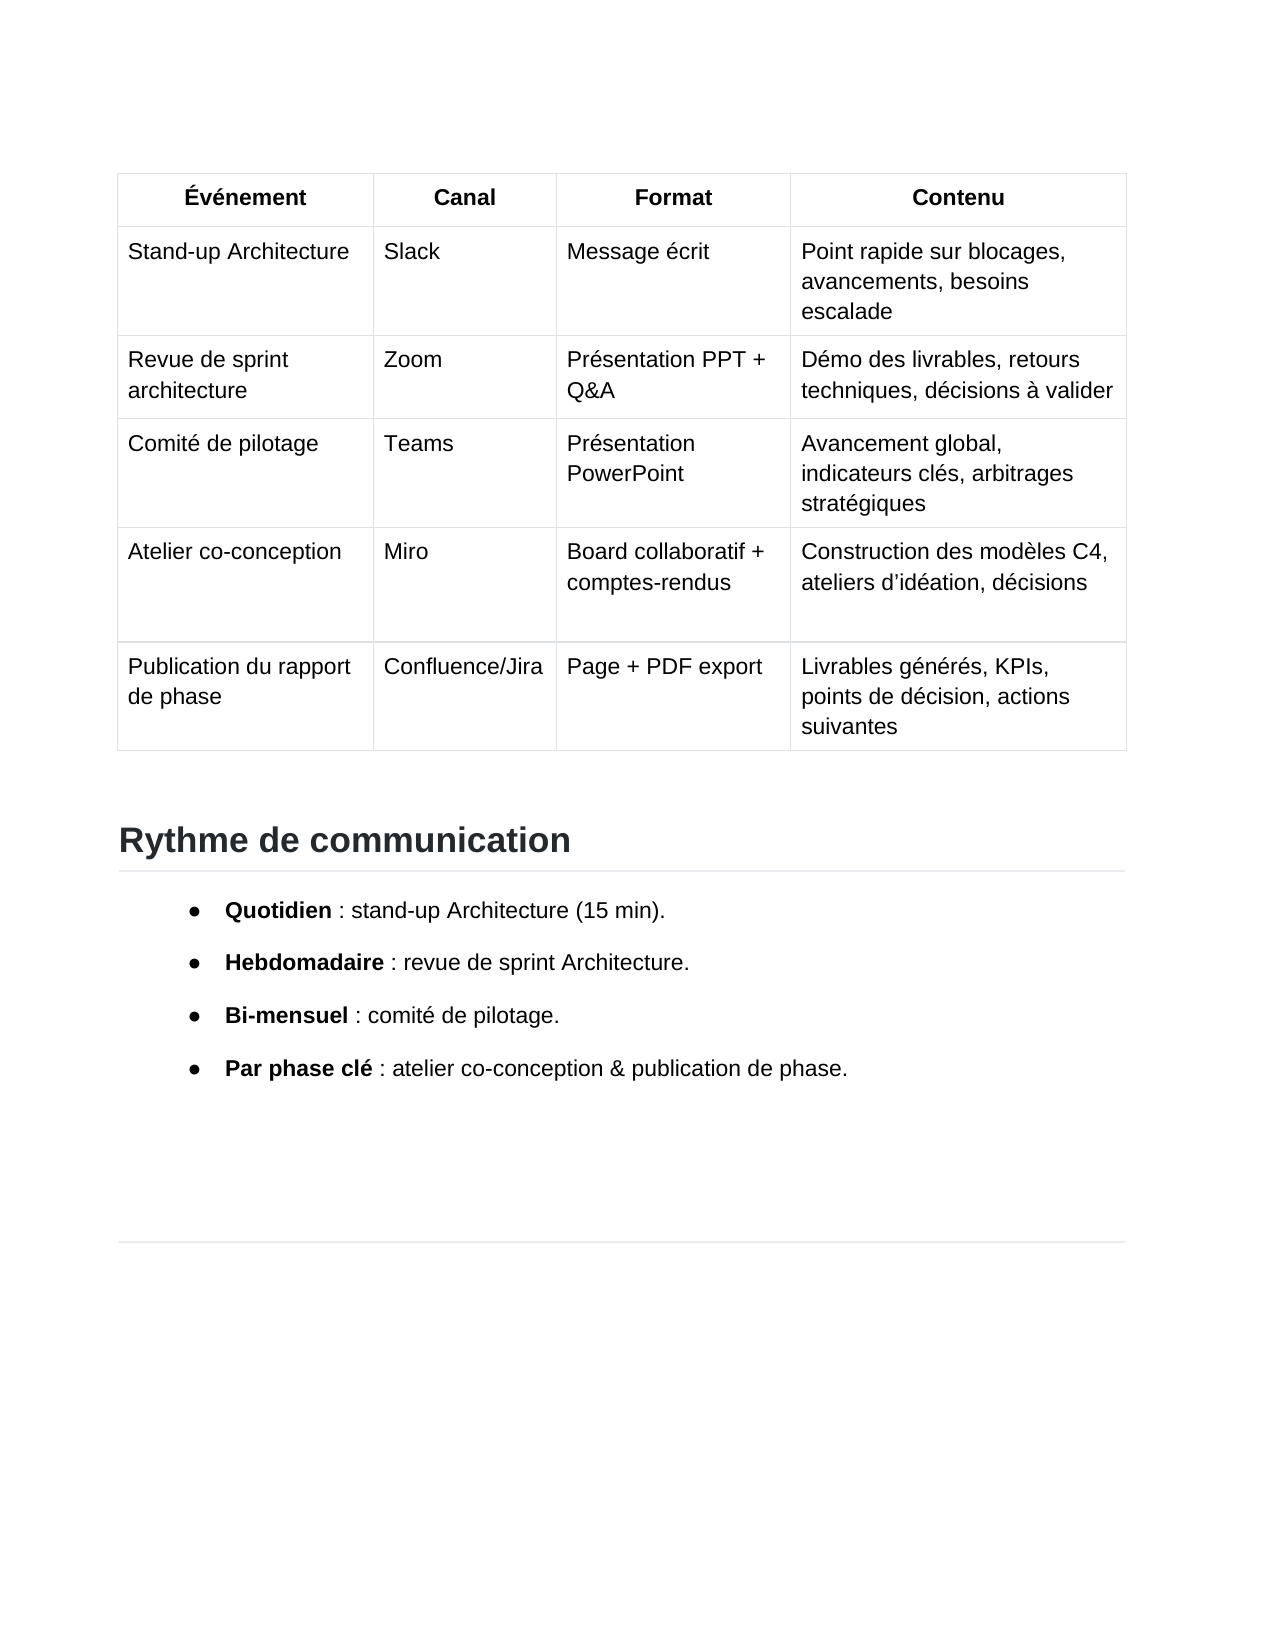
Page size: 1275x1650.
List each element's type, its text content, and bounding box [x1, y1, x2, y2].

subtitle Rythme de communication [119, 819, 1125, 870]
list Par phase clé : atelier co-conception & publication de phase. [187, 1055, 1125, 1081]
list Bi-mensuel : comité de pilotage. [187, 1002, 1125, 1055]
table_cell Présentation PPT + Q&A [557, 336, 790, 418]
table_cell Point rapide sur blocages, avancements, besoins escalade [791, 227, 1126, 335]
table_cell Revue de sprint architecture [118, 336, 373, 418]
table_header Contenu [791, 174, 1126, 226]
table_cell Board collaboratif + comptes-rendus [557, 528, 790, 641]
table_cell Construction des modèles C4, ateliers d’idéation, décisions [791, 528, 1126, 641]
table_header Format [557, 174, 790, 226]
table_cell Confluence/Jira [374, 643, 556, 750]
table_cell Miro [374, 528, 556, 641]
table_cell Comité de pilotage [118, 419, 373, 527]
table_cell Avancement global, indicateurs clés, arbitrages stratégiques [791, 419, 1126, 527]
list Hebdomadaire : revue de sprint Architecture. [187, 949, 1125, 1002]
table_cell Publication du rapport de phase [118, 643, 373, 750]
table_cell Page + PDF export [557, 643, 790, 750]
table_cell Slack [374, 227, 556, 335]
table_cell Teams [374, 419, 556, 527]
table_cell Présentation PowerPoint [557, 419, 790, 527]
list Quotidien : stand-up Architecture (15 min). [187, 897, 1125, 949]
table_cell Zoom [374, 336, 556, 418]
table_header Canal [374, 174, 556, 226]
table_cell Démo des livrables, retours techniques, décisions à valider [791, 336, 1126, 418]
table_header Événement [118, 174, 373, 226]
table_cell Livrables générés, KPIs, points de décision, actions suivantes [791, 643, 1126, 750]
table_cell Message écrit [557, 227, 790, 335]
table_cell Stand-up Architecture [118, 227, 373, 335]
table_cell Atelier co-conception [118, 528, 373, 641]
